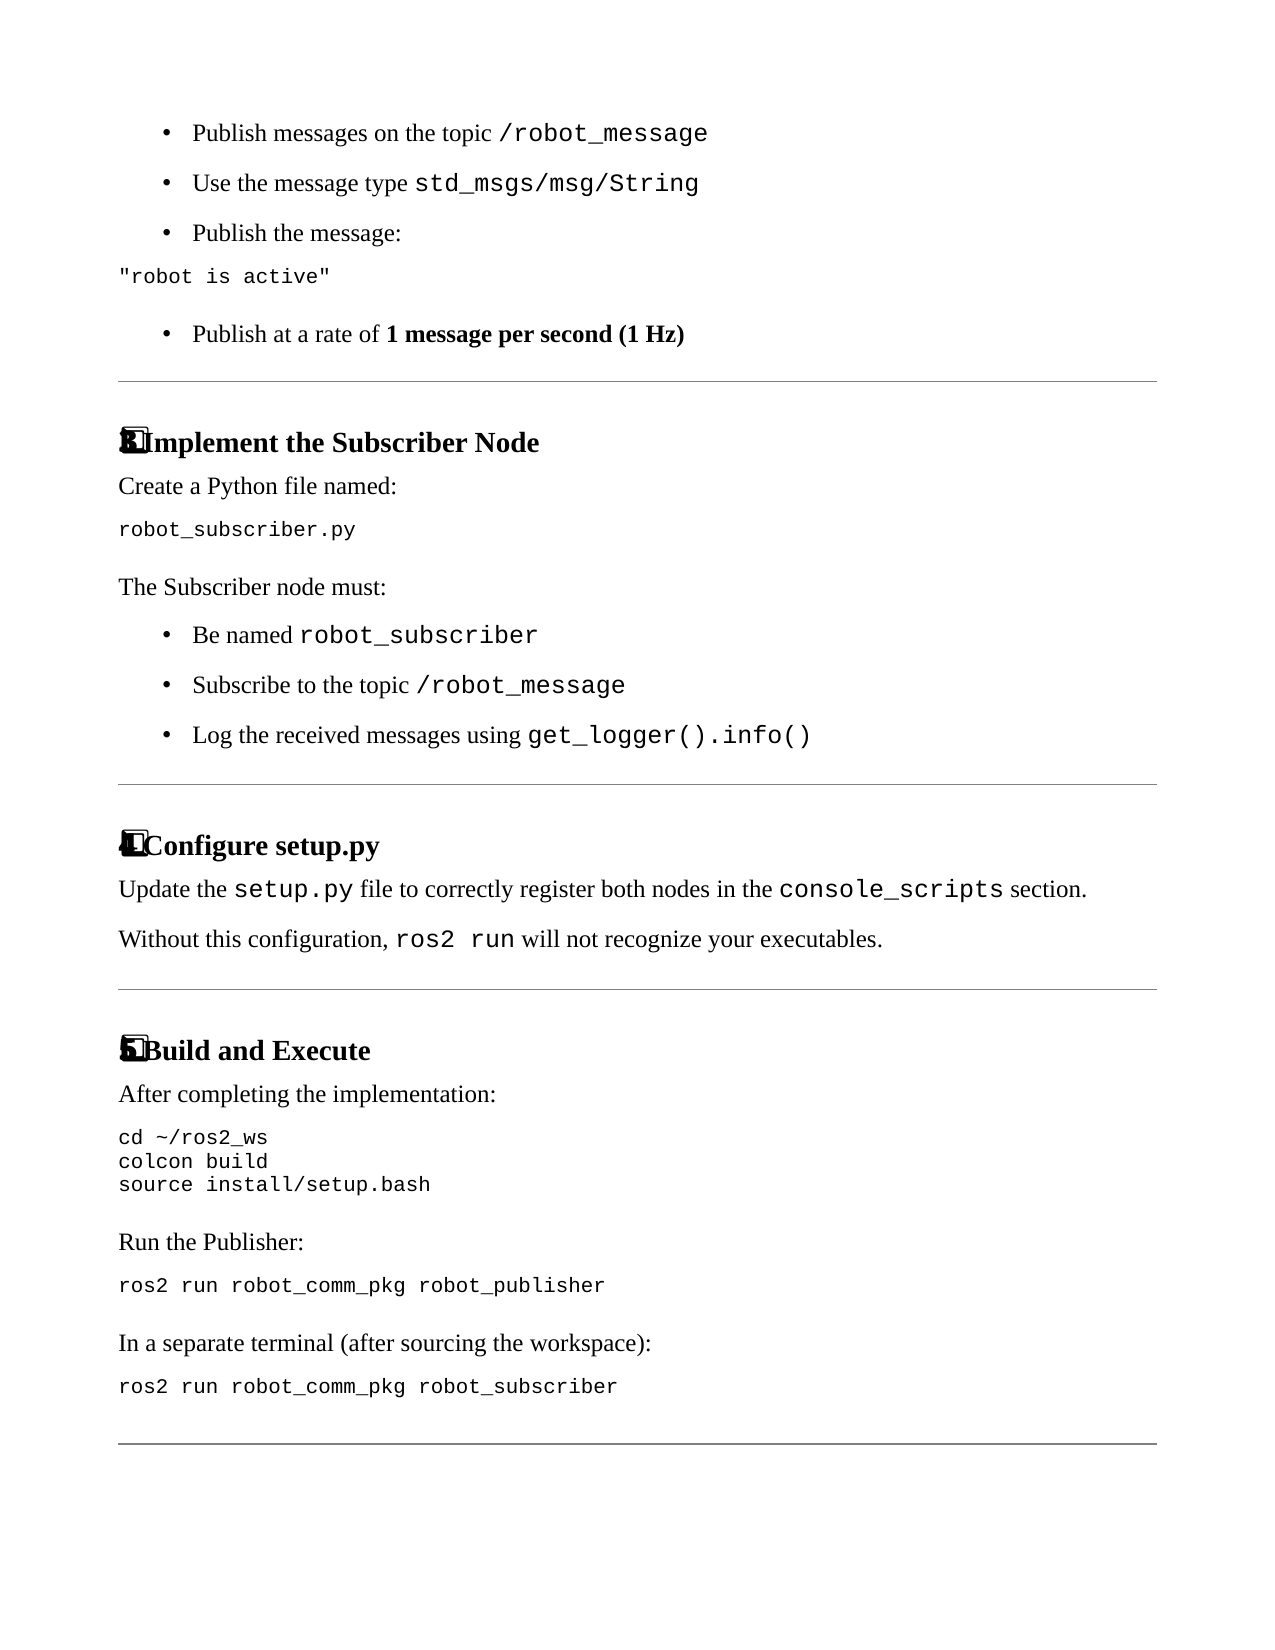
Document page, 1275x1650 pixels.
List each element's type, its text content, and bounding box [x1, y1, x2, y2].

text ros2 run robot_comm_pkg robot_subscriber [118, 1376, 1157, 1399]
text cd ~/ros2_ws [118, 1127, 1157, 1151]
text Update the setup.py file to correctly register both nodes in the console_scripts section. [118, 874, 1157, 905]
list Publish messages on the topic /robot_message [162, 118, 1157, 149]
text In a separate terminal (after sourcing the workspace): [118, 1328, 1157, 1357]
list Publish at a rate of 1 message per second (1 Hz) [162, 319, 1157, 348]
text robot_subscriber.py [118, 519, 1157, 543]
list Publish the message: [162, 218, 1157, 247]
text ros2 run robot_comm_pkg robot_publisher [118, 1275, 1157, 1299]
subtitle 4️⃣ Configure setup.py [118, 828, 1157, 862]
text "robot is active" [118, 266, 1157, 289]
text After completing the implementation: [118, 1079, 1157, 1108]
subtitle 5️⃣ Build and Execute [118, 1033, 1157, 1067]
text source install/setup.bash [118, 1174, 1157, 1198]
list Be named robot_subscriber [162, 620, 1157, 651]
text Run the Publisher: [118, 1227, 1157, 1256]
text Create a Python file named: [118, 471, 1157, 500]
list Log the received messages using get_logger().info() [162, 720, 1157, 751]
list Use the message type std_msgs/msg/String [162, 168, 1157, 199]
list Subscribe to the topic /robot_message [162, 670, 1157, 701]
text colcon build [118, 1151, 1157, 1174]
subtitle 3️⃣ Implement the Subscriber Node [118, 425, 1157, 459]
text The Subscriber node must: [118, 572, 1157, 601]
text Without this configuration, ros2 run will not recognize your executables. [118, 924, 1157, 955]
